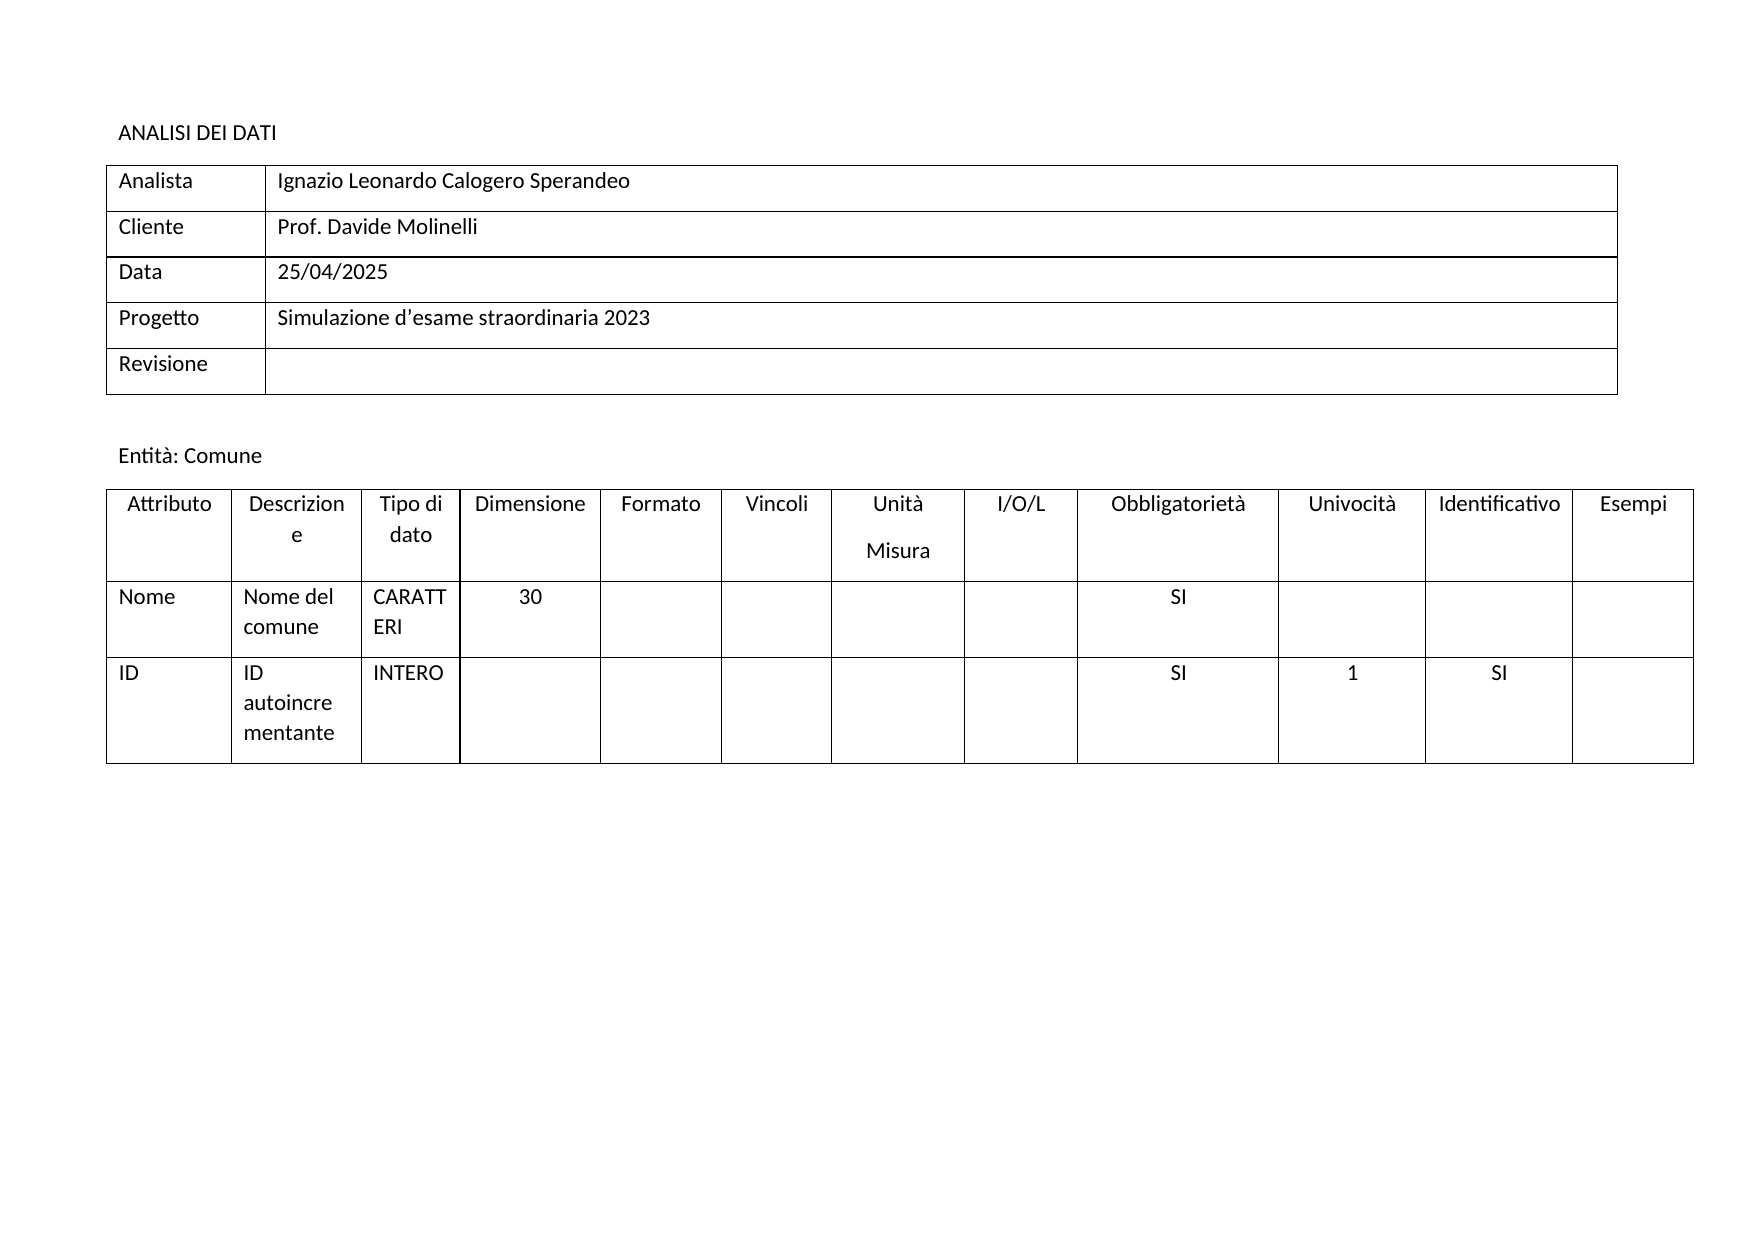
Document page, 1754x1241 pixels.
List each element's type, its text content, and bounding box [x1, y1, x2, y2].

text Entità: Comune [118, 442, 1606, 469]
table_cell ID [107, 658, 231, 763]
table_cell Data [107, 258, 265, 302]
table_header Identificativo [1426, 490, 1572, 581]
table_cell CARATTERI [362, 582, 459, 657]
table_cell SI [1078, 658, 1278, 763]
table_header Esempi [1573, 490, 1693, 581]
table_cell 25/04/2025 [266, 258, 1617, 302]
table_header Obbligatorietà [1078, 490, 1278, 581]
table_cell [1573, 582, 1693, 657]
table_cell Progetto [107, 303, 265, 348]
table_cell Nome del comune [232, 582, 361, 657]
table_cell [722, 582, 831, 657]
table_header Univocità [1279, 490, 1425, 581]
table_cell [1279, 582, 1425, 657]
text ANALISI DEI DATI [118, 118, 1606, 146]
table_header Dimensione [461, 490, 600, 581]
table_cell [601, 658, 721, 763]
table_header Tipo di dato [362, 490, 459, 581]
table_cell [461, 658, 600, 763]
table_header Descrizione [232, 490, 361, 581]
table_cell ID autoincrementante [232, 658, 361, 763]
table_header Ignazio Leonardo Calogero Sperandeo [266, 166, 1617, 211]
table_cell 30 [461, 582, 600, 657]
table_cell [832, 658, 964, 763]
table_cell Prof. Davide Molinelli [266, 212, 1617, 256]
table_cell Cliente [107, 212, 265, 256]
table_header Analista [107, 166, 265, 211]
table_cell [601, 582, 721, 657]
table_header Vincoli [722, 490, 831, 581]
table_cell [965, 582, 1077, 657]
table_cell [832, 582, 964, 657]
table_cell 1 [1279, 658, 1425, 763]
table_cell [1573, 658, 1693, 763]
table_cell [722, 658, 831, 763]
table_cell SI [1426, 658, 1572, 763]
table_cell [1426, 582, 1572, 657]
table_cell Nome [107, 582, 231, 657]
table_header Attributo [107, 490, 231, 581]
table_cell Revisione [107, 349, 265, 394]
table_cell Simulazione d’esame straordinaria 2023 [266, 303, 1617, 348]
table_header Formato [601, 490, 721, 581]
table_cell [266, 349, 1617, 394]
table_cell [965, 658, 1077, 763]
table_header Unità Misura [832, 490, 964, 581]
table_header I/O/L [965, 490, 1077, 581]
table_cell SI [1078, 582, 1278, 657]
table_cell INTERO [362, 658, 459, 763]
